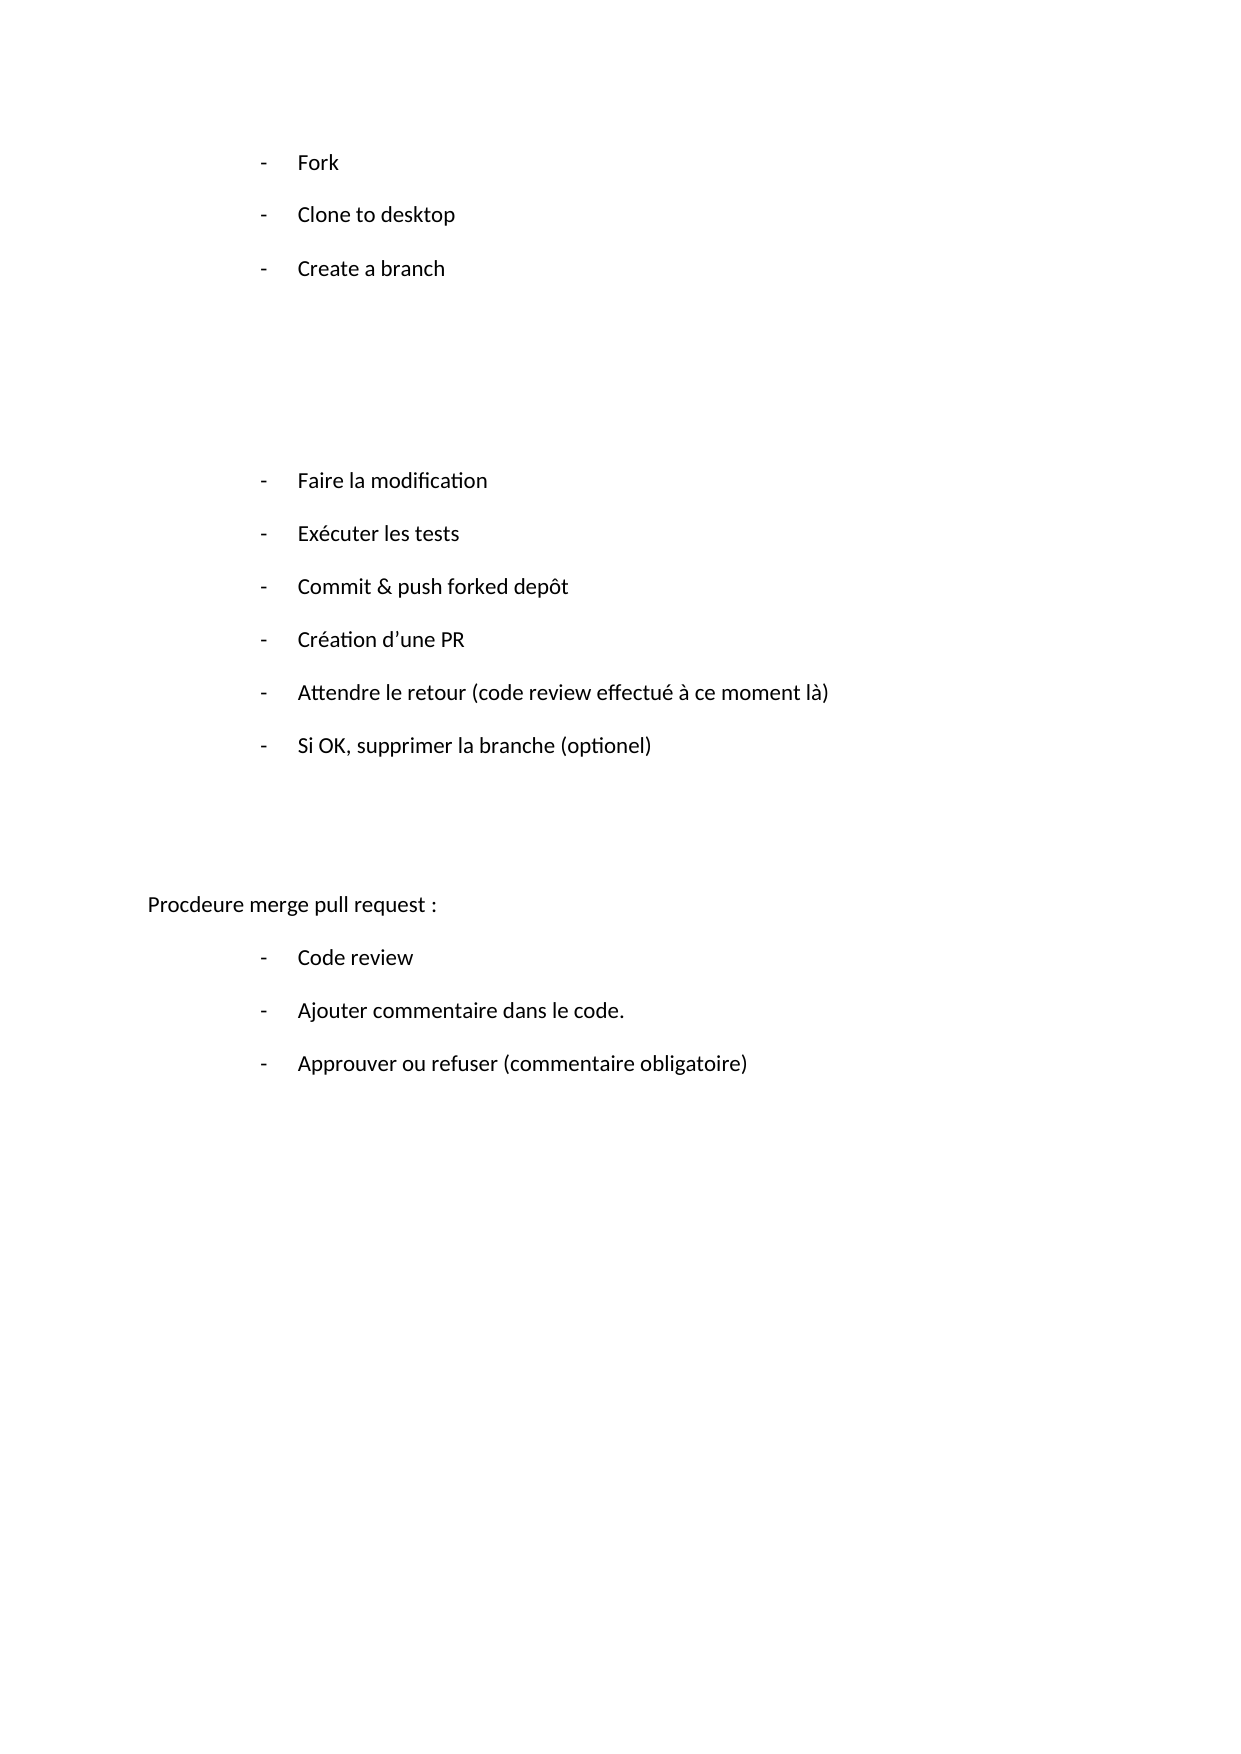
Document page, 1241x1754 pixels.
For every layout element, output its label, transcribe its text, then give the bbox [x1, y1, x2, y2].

list Code review [260, 943, 1093, 971]
list Clone to desktop [260, 201, 1093, 229]
list Fork [260, 148, 1093, 176]
list Ajouter commentaire dans le code. [260, 996, 1093, 1024]
list Faire la modification [260, 466, 1093, 494]
list Create a branch [260, 254, 1093, 282]
list Création d’une PR [260, 625, 1093, 653]
list Approuver ou refuser (commentaire obligatoire) [260, 1049, 1093, 1077]
list Commit & push forked depôt [260, 572, 1093, 600]
list Si OK, supprimer la branche (optionel) [260, 731, 1093, 759]
list Exécuter les tests [260, 519, 1093, 547]
text Procdeure merge pull request : [148, 890, 1093, 918]
list Attendre le retour (code review effectué à ce moment là) [260, 678, 1093, 706]
